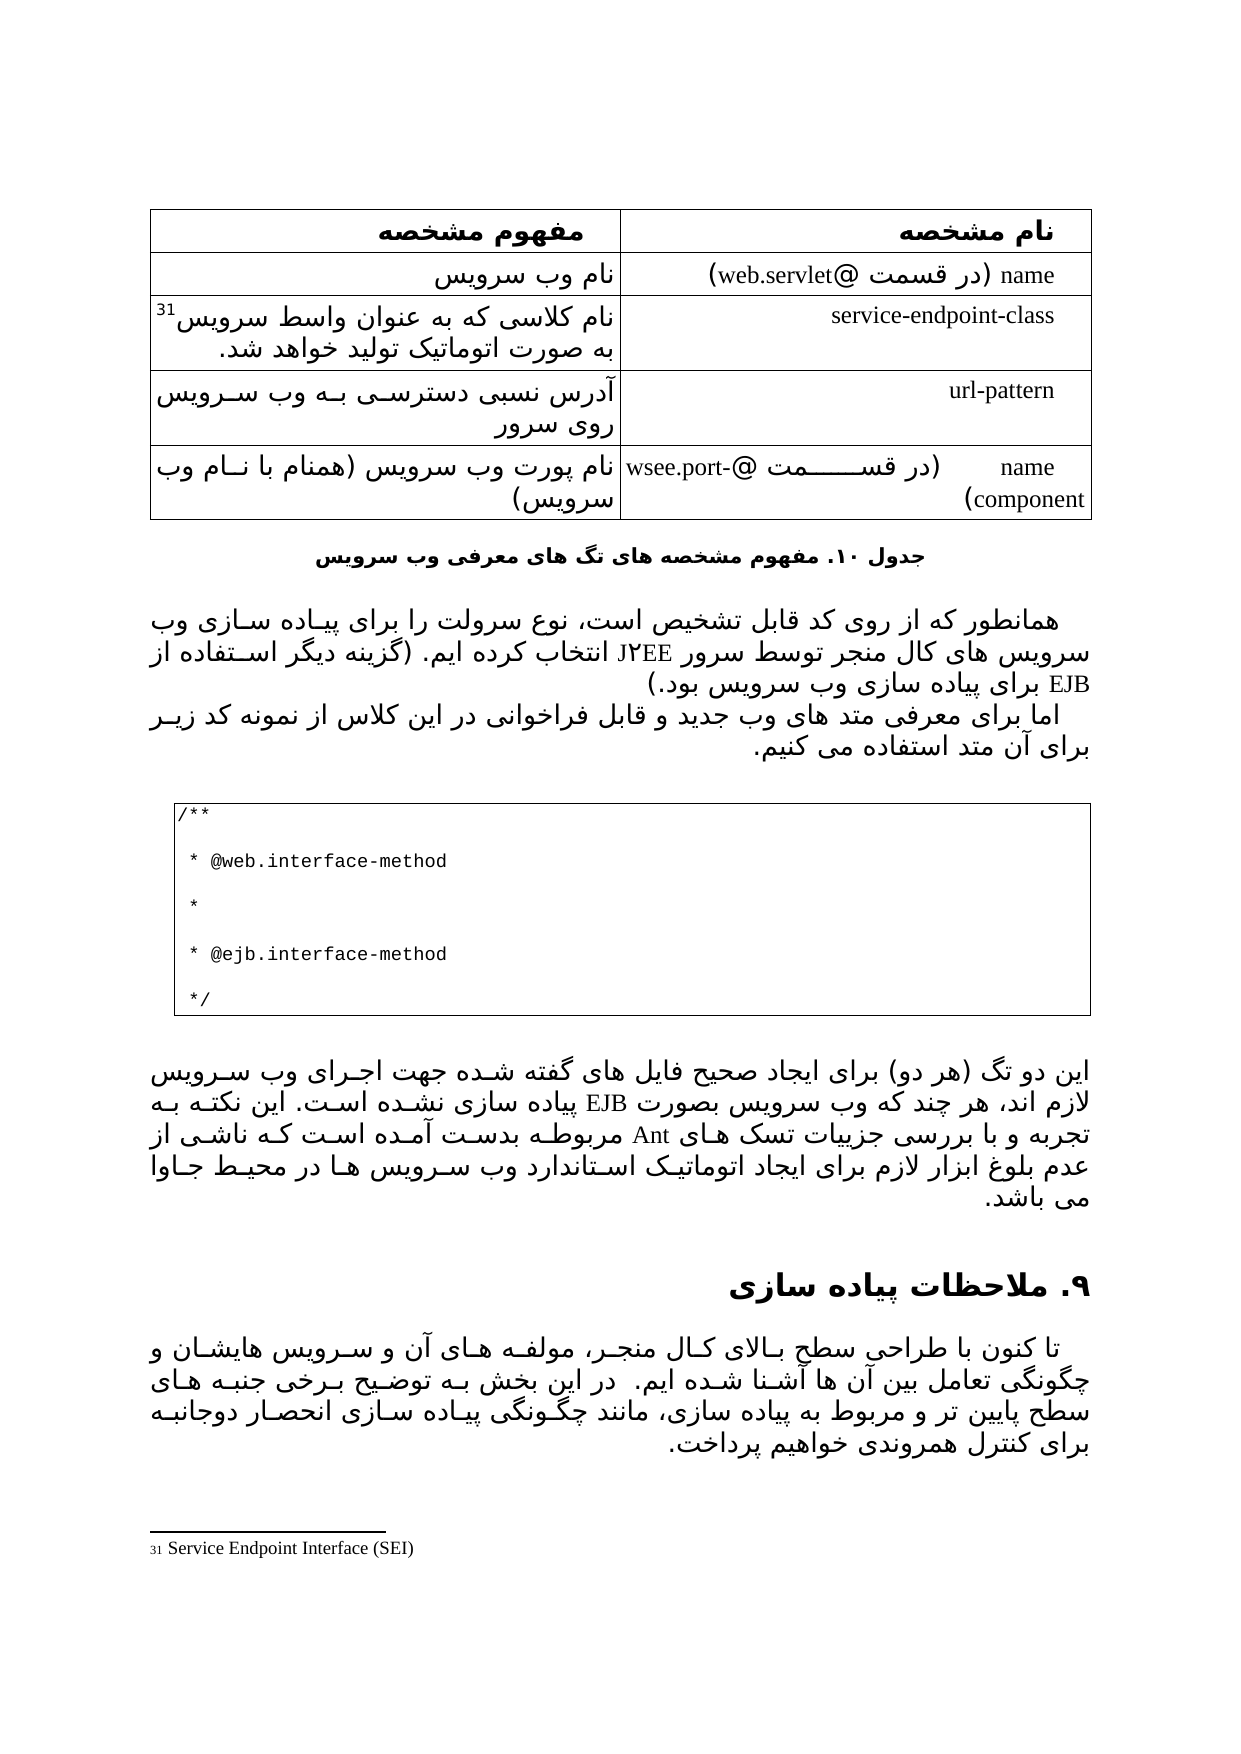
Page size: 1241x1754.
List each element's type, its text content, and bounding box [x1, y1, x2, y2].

text * @ejb.interface-method [175, 941, 1090, 966]
text تا کنون با طراحی سطح بالای کال منجر، مولفه های آن و سرویس هایشان و چگونگی تعامل بین آن ها آشنا شده ایم. در این بخش به توضیح برخی جنبه های سطح پایین تر و مربوط به پیاده سازی، مانند چگونگی پیاده سازی انحصار دوجانبه برای کنترل همروندی خواهیم پرداخت. [150, 1333, 1091, 1459]
table_header مفهوم مشخصه [151, 210, 620, 252]
text * [175, 895, 1090, 919]
text جدول ۱۰. مفهوم مشخصه های تگ های معرفی وب سرویس [150, 544, 1091, 569]
table_cell name (در قسمت @web.servlet) [621, 253, 1091, 295]
text */ [175, 987, 1090, 1015]
table_header نام مشخصه [621, 210, 1091, 252]
table_cell نام وب سرویس [151, 253, 620, 295]
table_cell آدرس نسبی دسترسی به وب سرویس روی سرور [151, 371, 620, 445]
table_cell service-endpoint-class [621, 296, 1091, 370]
text همانطور که از روی کد قابل تشخیص است، نوع سرولت را برای پیاده سازی وب سرویس های کال منجر توسط سرور J۲EE انتخاب کرده ایم. (گزینه دیگر استفاده از EJB برای پیاده سازی وب سرویس بود.) [150, 604, 1091, 699]
text ۹. ملاحظات پیاده سازی [150, 1267, 1091, 1303]
table_cell name (در قسمت @wsee.port-component) [621, 446, 1091, 519]
table_cell نام کلاسی که به عنوان واسط سرویس به صورت اتوماتیک تولید خواهد شد. [151, 296, 620, 370]
text /** [175, 804, 1090, 827]
text * @web.interface-method [175, 849, 1090, 873]
table_cell نام پورت وب سرویس (همنام با نام وب سرویس) [151, 446, 620, 519]
text این دو تگ (هر دو) برای ایجاد صحیح فایل های گفته شده جهت اجرای وب سرویس لازم اند، هر چند که وب سرویس بصورت EJB پیاده سازی نشده است. این نکته به تجربه و با بررسی جزییات تسک های Ant مربوطه بدست آمده است که ناشی از عدم بلوغ ابزار لازم برای ایجاد اتوماتیک استاندارد وب سرویس ها در محیط جاوا می باشد. [150, 1055, 1091, 1213]
table_cell url-pattern [621, 371, 1091, 445]
text اما برای معرفی متد های وب جدید و قابل فراخوانی در این کلاس از نمونه کد زیر برای آن متد استفاده می کنیم. [150, 699, 1091, 762]
